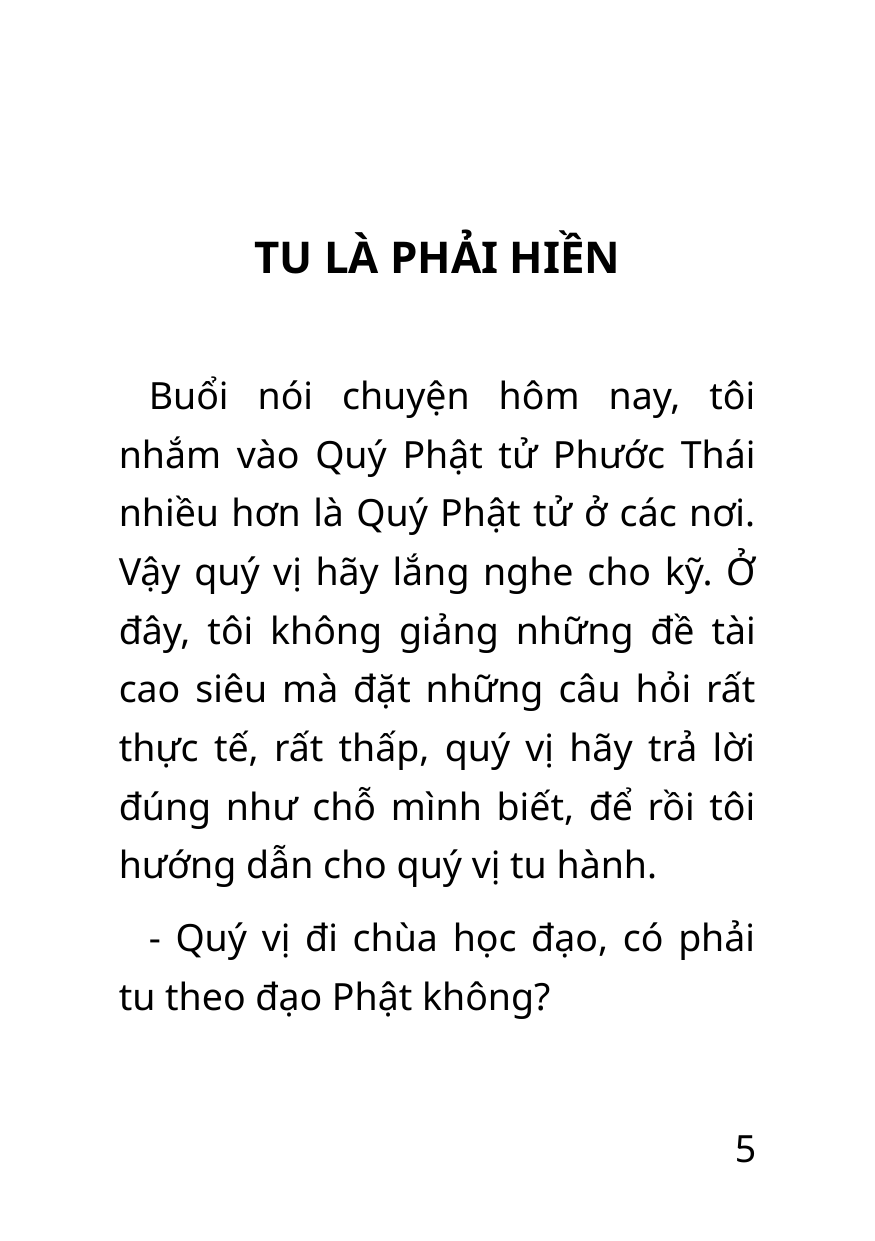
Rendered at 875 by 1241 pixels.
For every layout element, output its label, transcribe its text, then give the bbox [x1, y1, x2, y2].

text Buổi nói chuyện hôm nay, tôi nhắm vào Quý Phật tử Phước Thái nhiều hơn là Quý Phật tử ở các nơi. Vậy quý vị hãy lắng nghe cho kỹ. Ở đây, tôi không giảng những đề tài cao siêu mà đặt những câu hỏi rất thực tế, rất thấp, quý vị hãy trả lời đúng như chỗ mình biết, để rồi tôi hướng dẫn cho quý vị tu hành. [118, 369, 756, 889]
subtitle Tu là phải hiền [118, 227, 756, 287]
text - Quý vị đi chùa học đạo, có phải tu theo đạo Phật không? [118, 912, 756, 1021]
